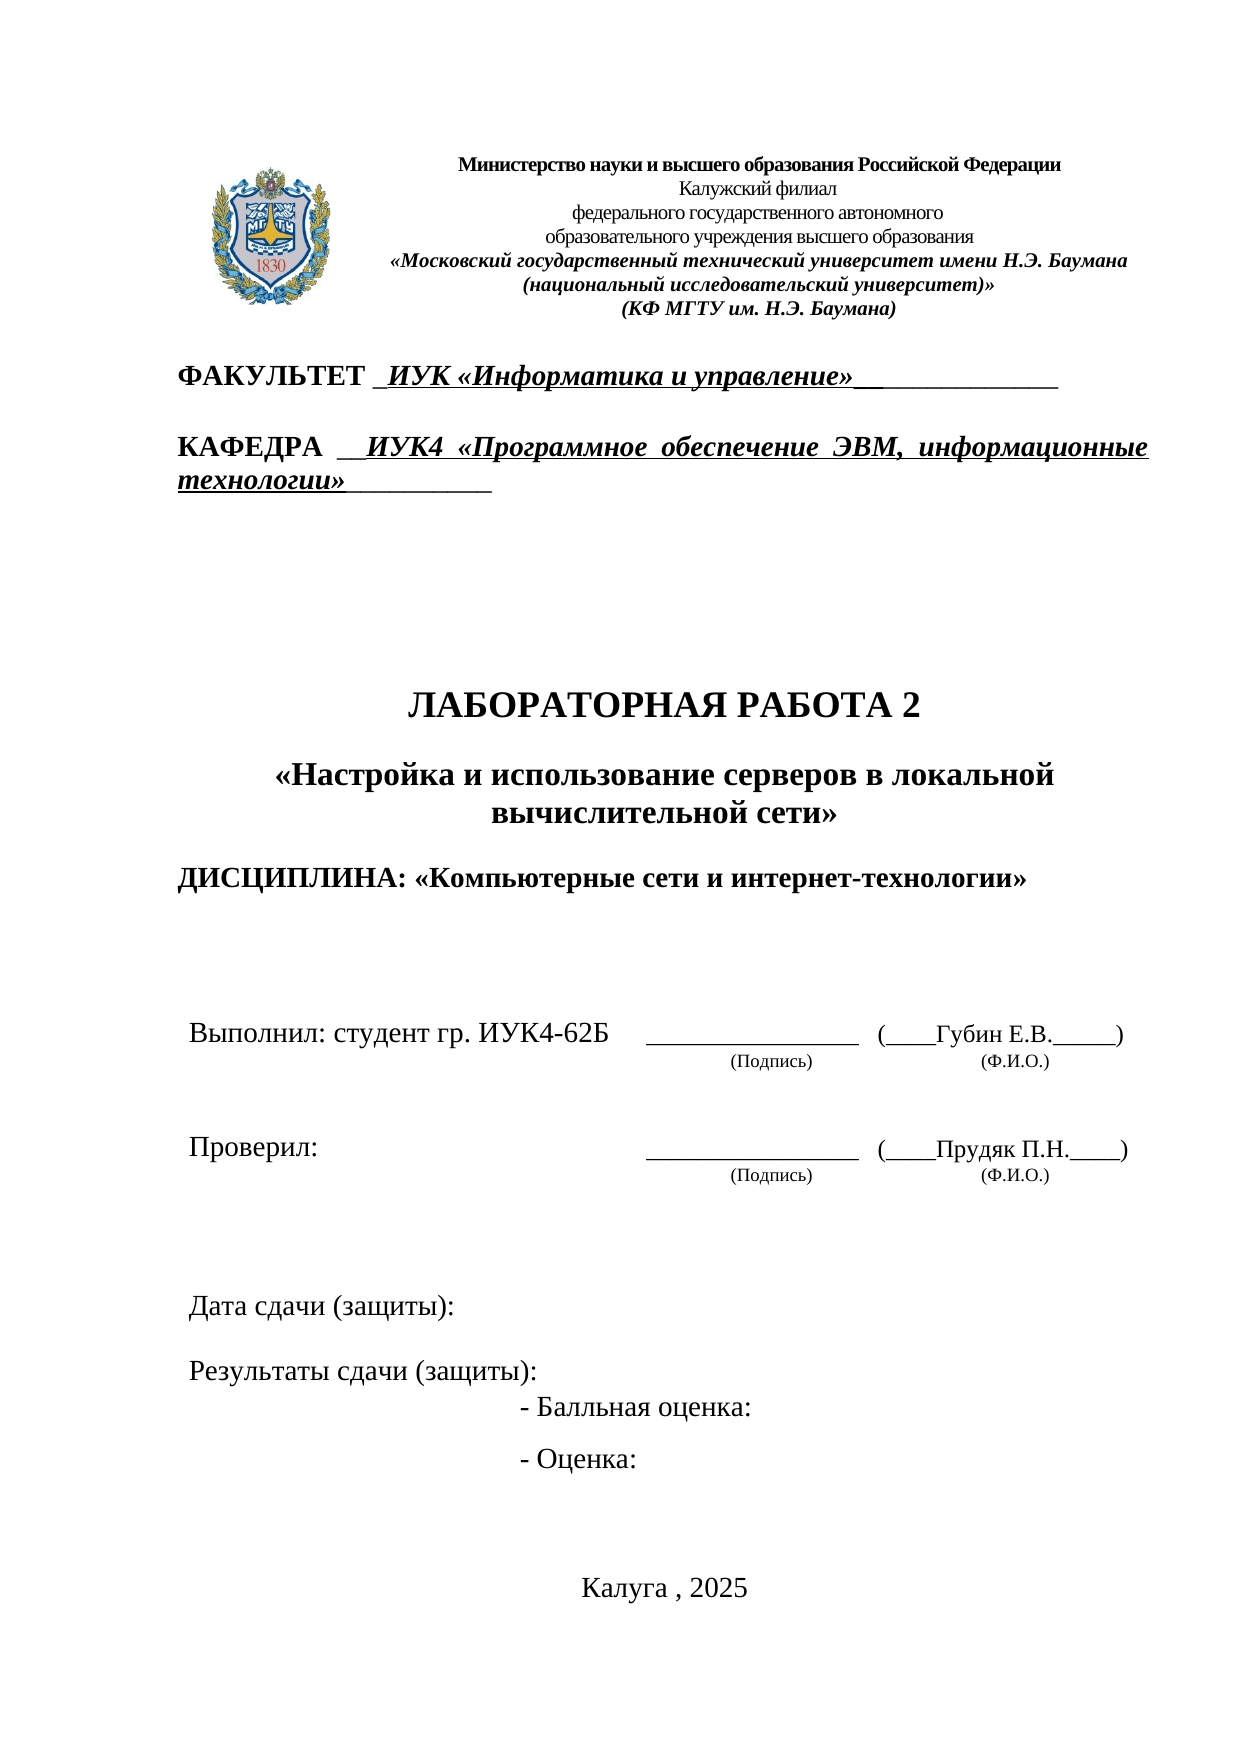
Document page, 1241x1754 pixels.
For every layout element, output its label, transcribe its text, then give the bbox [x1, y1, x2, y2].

table_header Министерство науки и высшего образования Российской Федерации Калужский филиал федерального государственного автономного образовательного учреждения высшего образования «Московский государственный технический университет имени Н.Э. Баумана (национальный исследовательский университет)» (КФ МГТУ им. Н.Э. Баумана) [354, 152, 1166, 320]
table_header Выполнил: студент гр. ИУК4-62Б [177, 994, 635, 1109]
text Калуга , 2025 [177, 1570, 1152, 1604]
table_header _________________ (____Губин Е.В._____) (Подпись) (Ф.И.О.) [635, 994, 1174, 1109]
table_cell Дата сдачи (защиты): Результаты сдачи (защиты): [177, 1223, 1174, 1389]
table_cell [177, 1389, 508, 1503]
table_cell _________________ (____Прудяк П.Н.____) (Подпись) (Ф.И.О.) [635, 1109, 1174, 1223]
table_header [189, 152, 354, 320]
picture [211, 167, 331, 305]
text ФАКУЛЬТЕТ _ИУК «Информатика и управление»______________ [177, 358, 1152, 391]
table_cell Проверил: [177, 1109, 635, 1223]
text «Настройка и использование серверов в локальной вычислительной сети» [177, 754, 1152, 831]
table_cell - Балльная оценка: - Оценка: [508, 1389, 1174, 1503]
text КАФЕДРА __ИУК4 «Программное обеспечение ЭВМ, информационные технологии»__________ [177, 429, 1152, 496]
text ЛАБОРАТОРНАЯ РАБОТА 2 [177, 683, 1152, 726]
text ДИСЦИПЛИНА: «Компьютерные сети и интернет-технологии» [177, 860, 1152, 893]
